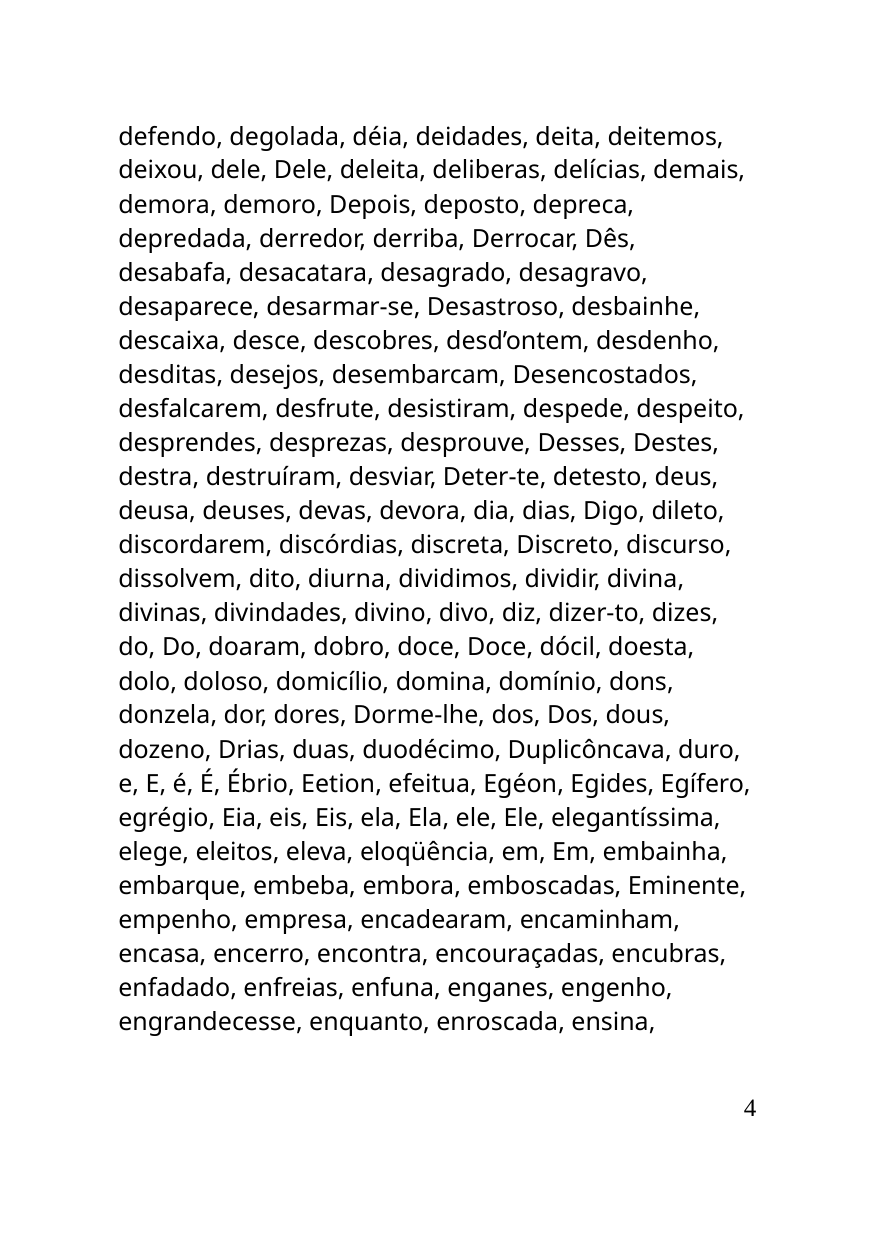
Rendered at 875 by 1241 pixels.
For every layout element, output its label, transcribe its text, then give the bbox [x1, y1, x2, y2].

text defendo, degolada, déia, deidades, deita, deitemos, deixou, dele, Dele, deleita, deliberas, delícias, demais, demora, demoro, Depois, deposto, depreca, depredada, derredor, derriba, Derrocar, Dês, desabafa, desacatara, desagrado, desagravo, desaparece, desarmar-se, Desastroso, desbainhe, descaixa, desce, descobres, desd’ontem, desdenho, desditas, desejos, desembarcam, Desencostados, desfalcarem, desfrute, desistiram, despede, despeito, desprendes, desprezas, desprouve, Desses, Destes, destra, destruíram, desviar, Deter-te, detesto, deus, deusa, deuses, devas, devora, dia, dias, Digo, dileto, discordarem, discórdias, discreta, Discreto, discurso, dissolvem, dito, diurna, dividimos, dividir, divina, divinas, divindades, divino, divo, diz, dizer-to, dizes, do, Do, doaram, dobro, doce, Doce, dócil, doesta, dolo, doloso, domicílio, domina, domínio, dons, donzela, dor, dores, Dorme-lhe, dos, Dos, dous, dozeno, Drias, duas, duodécimo, Duplicôncava, duro, e, E, é, É, Ébrio, Eetion, efeitua, Egéon, Egides, Egífero, egrégio, Eia, eis, Eis, ela, Ela, ele, Ele, elegantíssima, elege, eleitos, eleva, eloqüência, em, Em, embainha, embarque, embeba, embora, emboscadas, Eminente, empenho, empresa, encadearam, encaminham, encasa, encerro, encontra, encouraçadas, encubras, enfadado, enfreias, enfuna, enganes, engenho, engrandecesse, enquanto, enroscada, ensina, [118, 118, 756, 1038]
